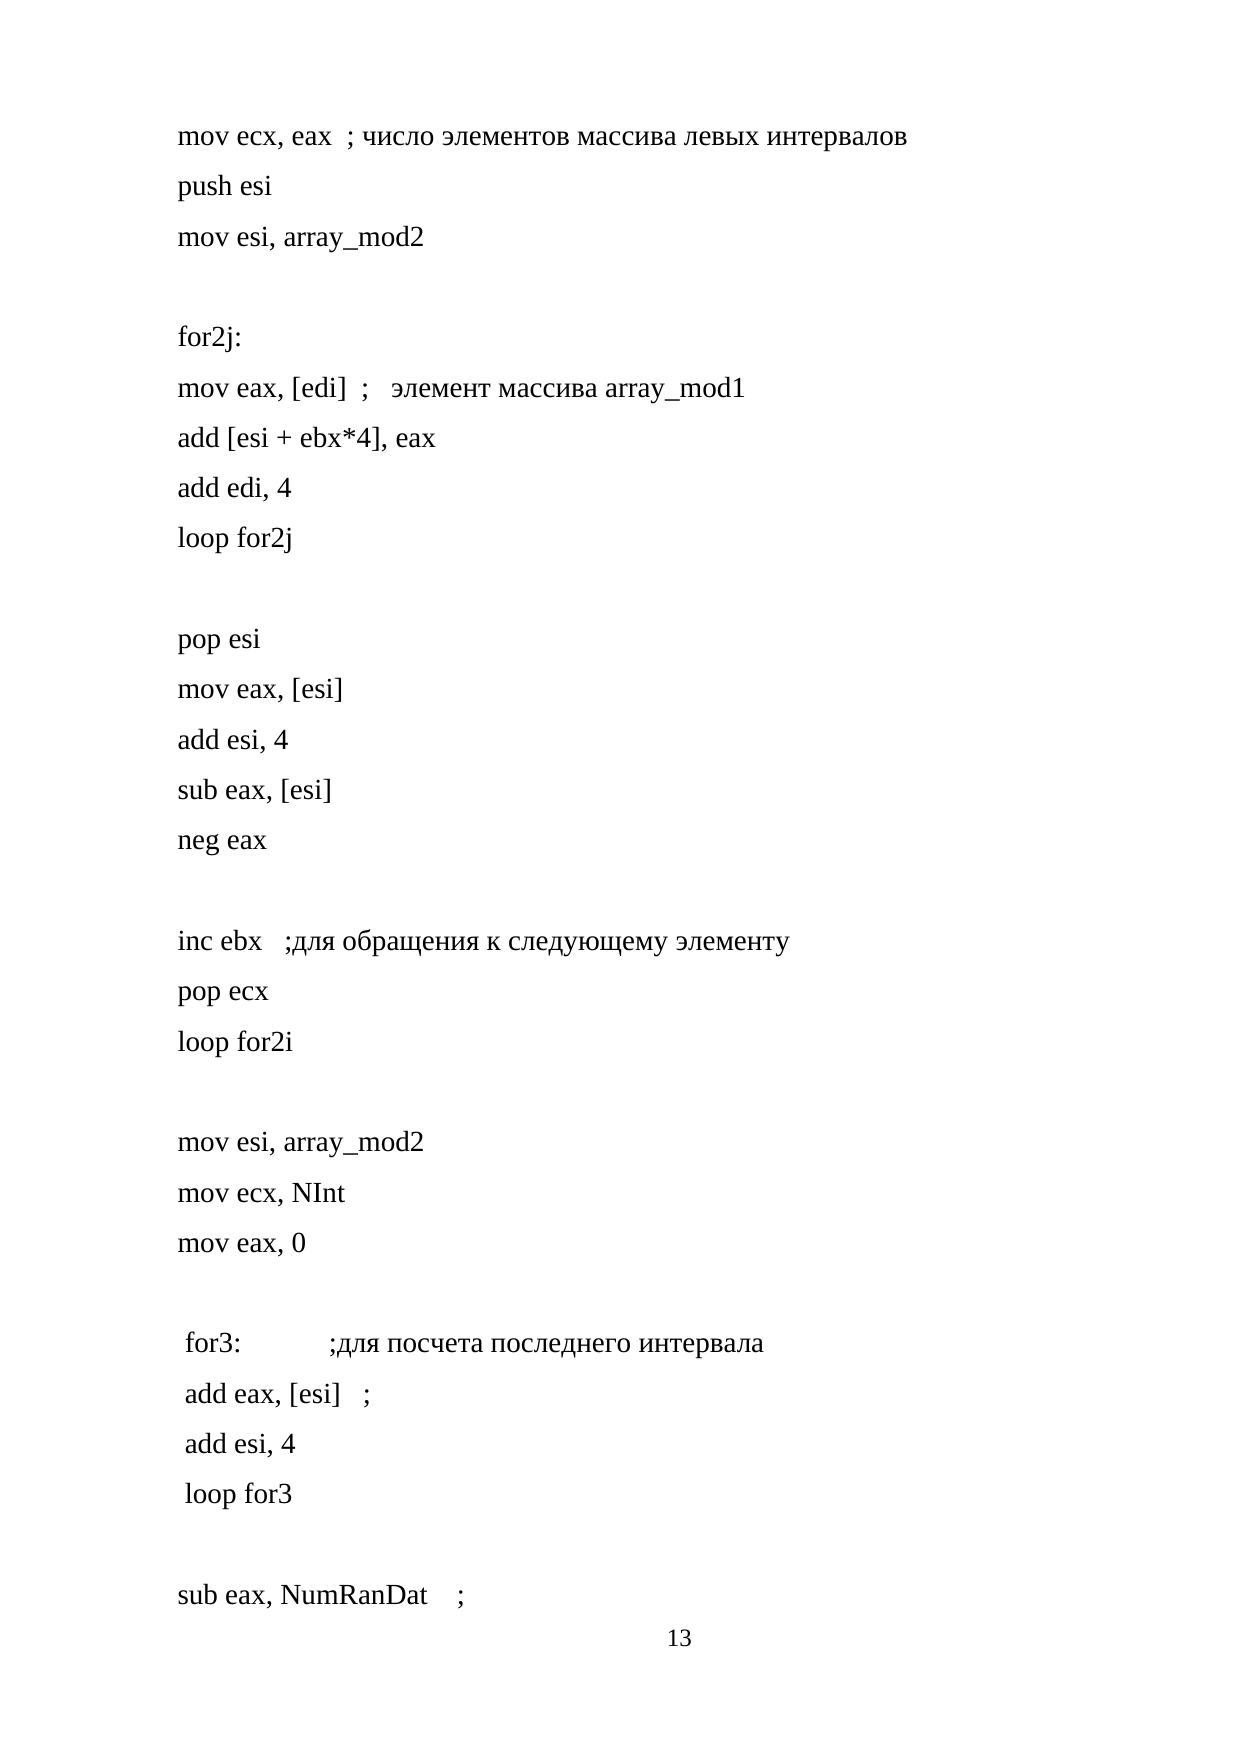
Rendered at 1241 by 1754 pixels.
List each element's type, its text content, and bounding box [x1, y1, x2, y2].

text add edi, 4 [177, 470, 1181, 504]
text for2j: [177, 319, 1181, 353]
text mov esi, array_mod2 [177, 1124, 1181, 1158]
text mov ecx, NInt [177, 1175, 1181, 1208]
text for3: ;для посчета последнего интервала [177, 1326, 1181, 1359]
text push esi [177, 168, 1181, 202]
text mov eax, 0 [177, 1225, 1181, 1258]
text add esi, 4 [177, 722, 1181, 755]
text neg eax [177, 822, 1181, 856]
text loop for3 [177, 1477, 1181, 1510]
text mov eax, [edi] ; элемент массива array_mod1 [177, 370, 1181, 403]
text add eax, [esi] ; [177, 1376, 1181, 1409]
text mov eax, [esi] [177, 672, 1181, 705]
text pop esi [177, 621, 1181, 655]
text mov esi, array_mod2 [177, 219, 1181, 252]
text loop for2i [177, 1024, 1181, 1057]
text add [esi + ebx*4], eax [177, 420, 1181, 453]
text inc ebx ;для обращения к следующему элементу [177, 923, 1181, 957]
text loop for2j [177, 521, 1181, 554]
text pop ecx [177, 973, 1181, 1007]
text sub eax, [esi] [177, 772, 1181, 806]
text add esi, 4 [177, 1426, 1181, 1460]
text sub eax, NumRanDat ; [177, 1577, 1181, 1611]
text mov ecx, eax ; число элементов массива левых интервалов [177, 118, 1181, 152]
